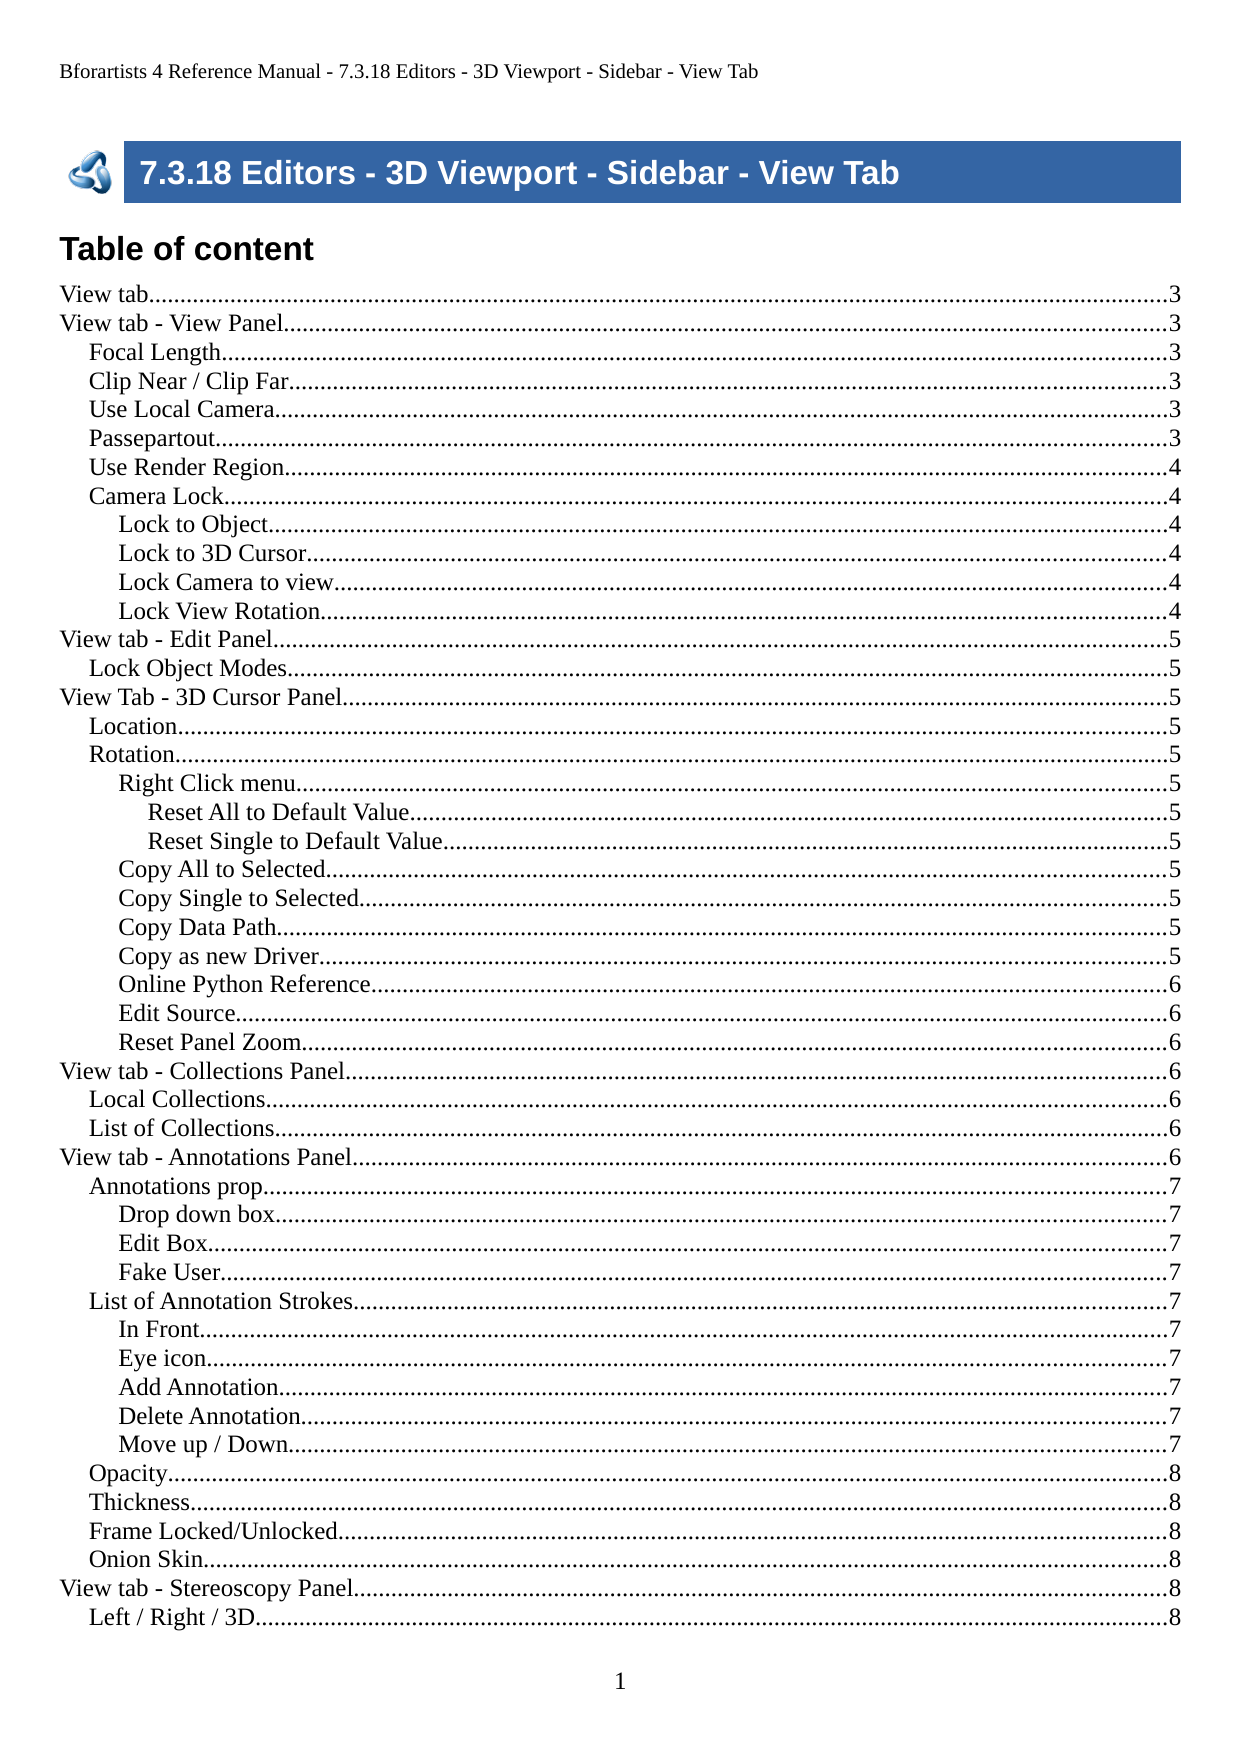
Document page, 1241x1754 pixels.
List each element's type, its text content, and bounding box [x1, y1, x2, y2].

text View tab - View Panel 3 [59, 308, 1181, 337]
text Copy as new Driver 5 [118, 941, 1181, 969]
text Use Render Region 4 [88, 452, 1181, 481]
text Onion Skin 8 [88, 1544, 1181, 1573]
text Focal Length 3 [88, 337, 1181, 366]
text Edit Box 7 [118, 1228, 1181, 1257]
text Frame Locked/Unlocked 8 [88, 1516, 1181, 1544]
text Clip Near / Clip Far 3 [88, 366, 1181, 394]
text Right Click menu 5 [118, 768, 1181, 797]
text View tab 3 [59, 279, 1181, 308]
text View tab - Annotations Panel 6 [59, 1142, 1181, 1171]
text Rotation 5 [88, 739, 1181, 768]
text Reset All to Default Value 5 [147, 797, 1181, 826]
text Copy All to Selected 5 [118, 854, 1181, 883]
text Move up / Down 7 [118, 1429, 1181, 1458]
text Reset Panel Zoom 6 [118, 1027, 1181, 1056]
text List of Annotation Strokes 7 [88, 1286, 1181, 1314]
text Eye icon 7 [118, 1343, 1181, 1372]
text Use Local Camera 3 [88, 394, 1181, 423]
text Opacity 8 [88, 1458, 1181, 1487]
text Passepartout 3 [88, 423, 1181, 452]
text Thickness 8 [88, 1487, 1181, 1516]
text List of Collections 6 [88, 1113, 1181, 1142]
text Camera Lock 4 [88, 481, 1181, 509]
text Edit Source 6 [118, 998, 1181, 1027]
text Lock View Rotation 4 [118, 596, 1181, 624]
text View tab - Edit Panel 5 [59, 624, 1181, 653]
text Annotations prop 7 [88, 1171, 1181, 1199]
text View tab - Collections Panel 6 [59, 1056, 1181, 1084]
text Lock Object Modes 5 [88, 653, 1181, 682]
text Reset Single to Default Value 5 [147, 826, 1181, 854]
table_header [59, 141, 124, 203]
text Local Collections 6 [88, 1084, 1181, 1113]
text Lock to 3D Cursor 4 [118, 538, 1181, 567]
subtitle Table of content [59, 228, 1181, 267]
text Left / Right / 3D 8 [88, 1602, 1181, 1631]
text Online Python Reference 6 [118, 969, 1181, 998]
text Add Annotation 7 [118, 1372, 1181, 1401]
text View tab - Stereoscopy Panel 8 [59, 1573, 1181, 1602]
text Drop down box 7 [118, 1199, 1181, 1228]
text Location 5 [88, 711, 1181, 739]
text Copy Data Path 5 [118, 912, 1181, 941]
text Lock Camera to view 4 [118, 567, 1181, 596]
text View Tab - 3D Cursor Panel 5 [59, 682, 1181, 711]
table_header 7.3.18 Editors - 3D Viewport - Sidebar - View Tab [124, 141, 1181, 203]
picture [65, 147, 114, 197]
text Delete Annotation 7 [118, 1401, 1181, 1429]
text Lock to Object 4 [118, 509, 1181, 538]
text In Front 7 [118, 1314, 1181, 1343]
text Copy Single to Selected 5 [118, 883, 1181, 912]
text Fake User 7 [118, 1257, 1181, 1286]
